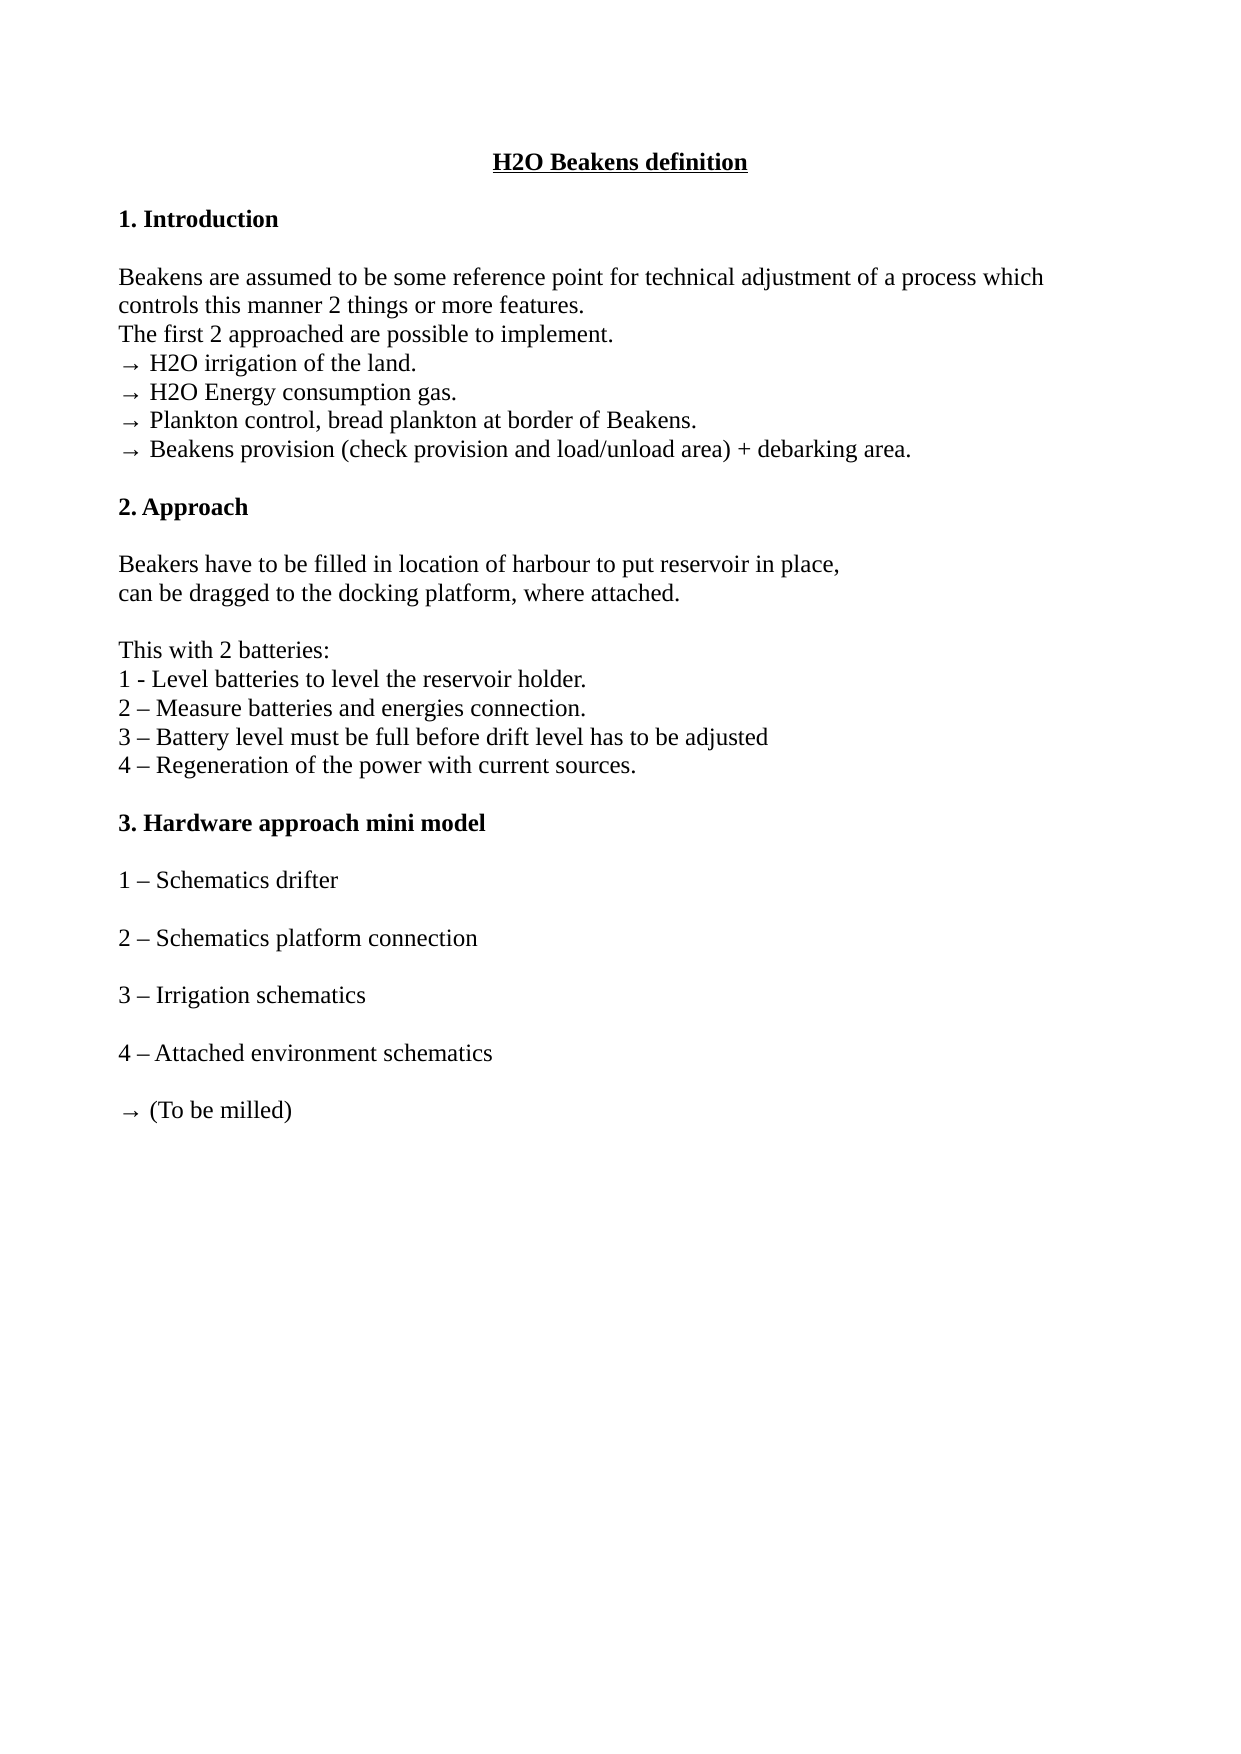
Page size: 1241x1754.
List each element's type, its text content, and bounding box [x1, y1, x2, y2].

text 2 – Schematics platform connection [118, 923, 1122, 952]
text The first 2 approached are possible to implement. [118, 319, 1122, 348]
text → Plankton control, bread plankton at border of Beakens. [118, 406, 1122, 434]
text 1. Introduction [118, 204, 1122, 233]
text 1 - Level batteries to level the reservoir holder. [118, 664, 1122, 693]
text 3 – Irrigation schematics [118, 981, 1122, 1009]
text Beakers have to be filled in location of harbour to put reservoir in place, [118, 549, 1122, 578]
text Beakens are assumed to be some reference point for technical adjustment of a process which controls this manner 2 things or more features. [118, 262, 1122, 319]
text → Beakens provision (check provision and load/unload area) + debarking area. [118, 434, 1122, 463]
text 2. Approach [118, 492, 1122, 521]
text 3. Hardware approach mini model [118, 808, 1122, 837]
text 4 – Regeneration of the power with current sources. [118, 751, 1122, 779]
text can be dragged to the docking platform, where attached. [118, 578, 1122, 607]
text 2 – Measure batteries and energies connection. [118, 693, 1122, 722]
text H2O Beakens definition [118, 147, 1122, 176]
text → (To be milled) [118, 1096, 1122, 1124]
text 4 – Attached environment schematics [118, 1038, 1122, 1067]
text 1 – Schematics drifter [118, 866, 1122, 894]
text 3 – Battery level must be full before drift level has to be adjusted [118, 722, 1122, 751]
text This with 2 batteries: [118, 636, 1122, 664]
text → H2O Energy consumption gas. [118, 377, 1122, 406]
text → H2O irrigation of the land. [118, 348, 1122, 377]
